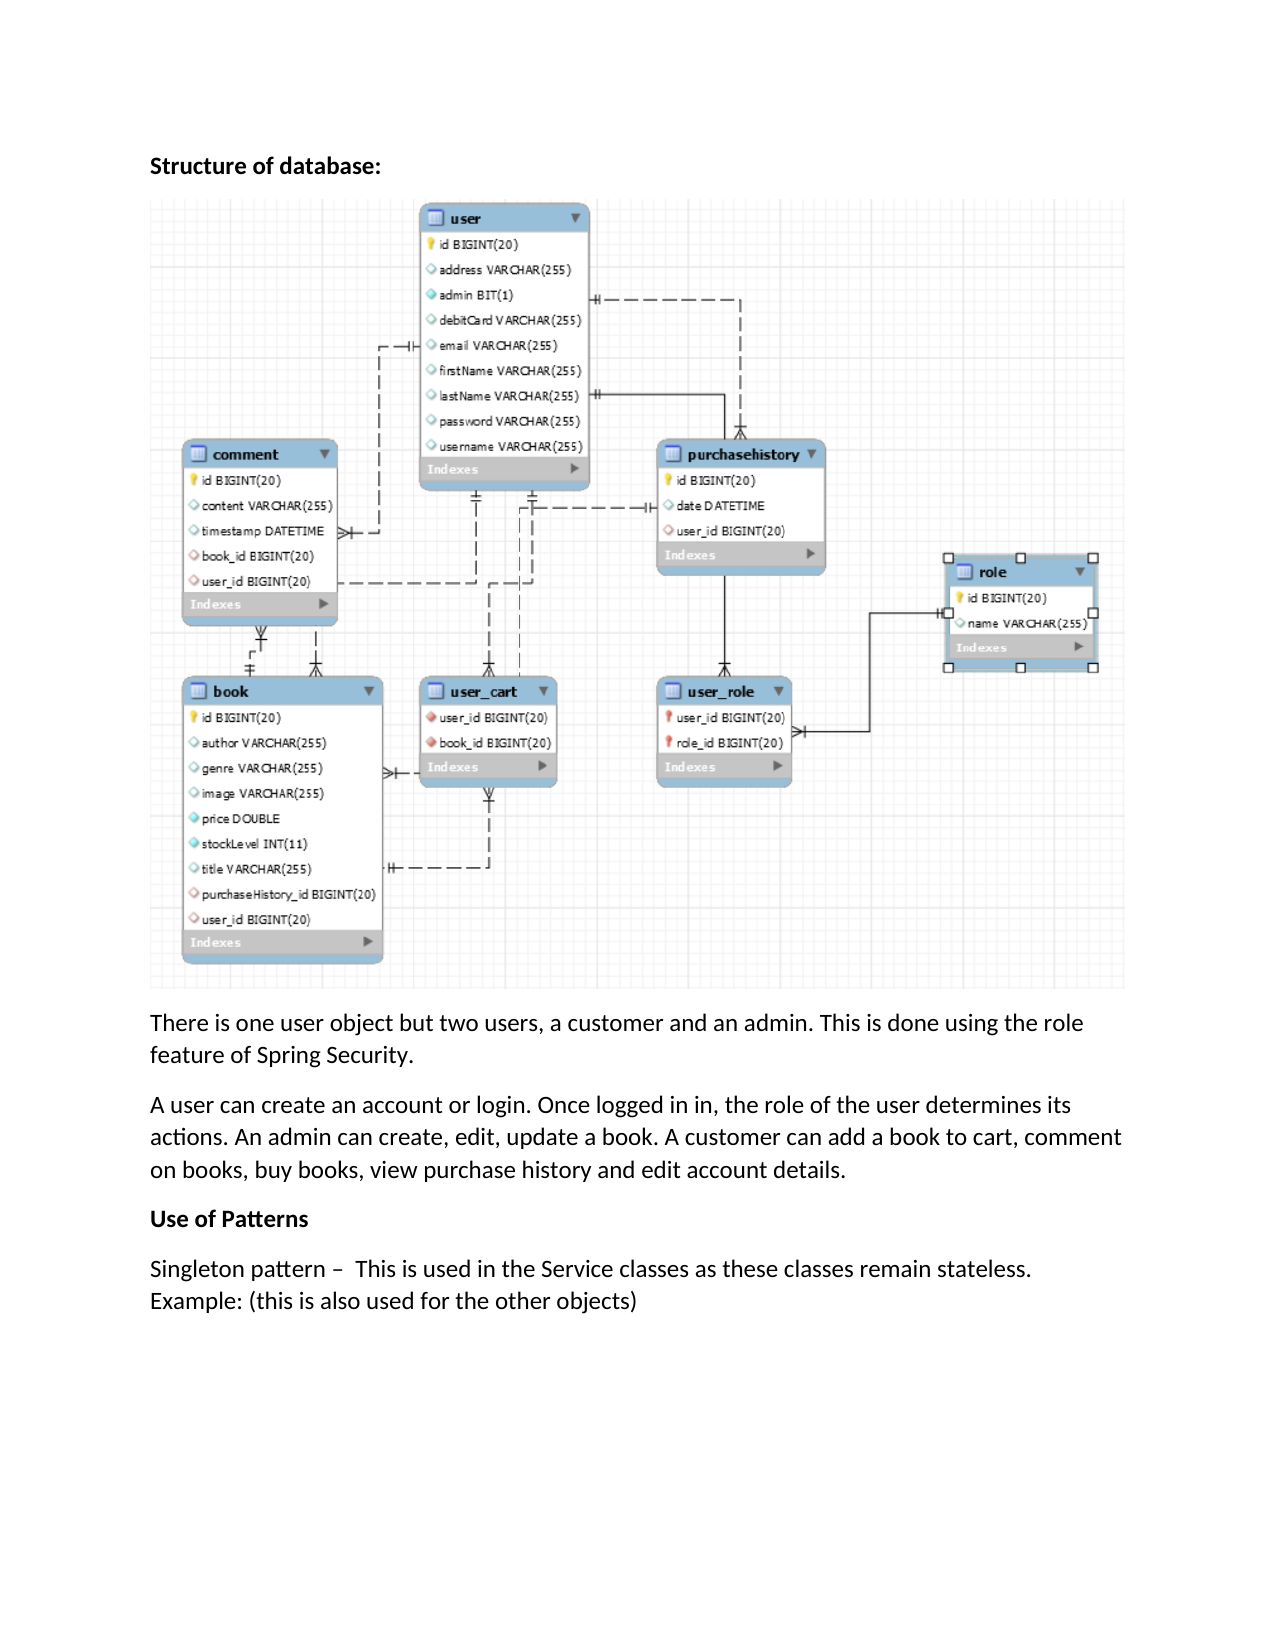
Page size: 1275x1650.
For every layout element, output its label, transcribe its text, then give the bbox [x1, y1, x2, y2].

text Structure of database: [150, 150, 1125, 181]
text Singleton pattern – This is used in the Service classes as these classes remain stateless. Example: (this is also used for the other objects) [150, 1253, 1125, 1316]
text There is one user object but two users, a customer and an admin. This is done using the role feature of Spring Security. [150, 1007, 1125, 1070]
text Use of Patterns [150, 1203, 1125, 1234]
text A user can create an account or login. Once logged in in, the role of the user determines its actions. An admin can create, edit, update a book. A customer can add a book to cart, comment on books, buy books, view purchase history and edit account details. [150, 1089, 1125, 1185]
